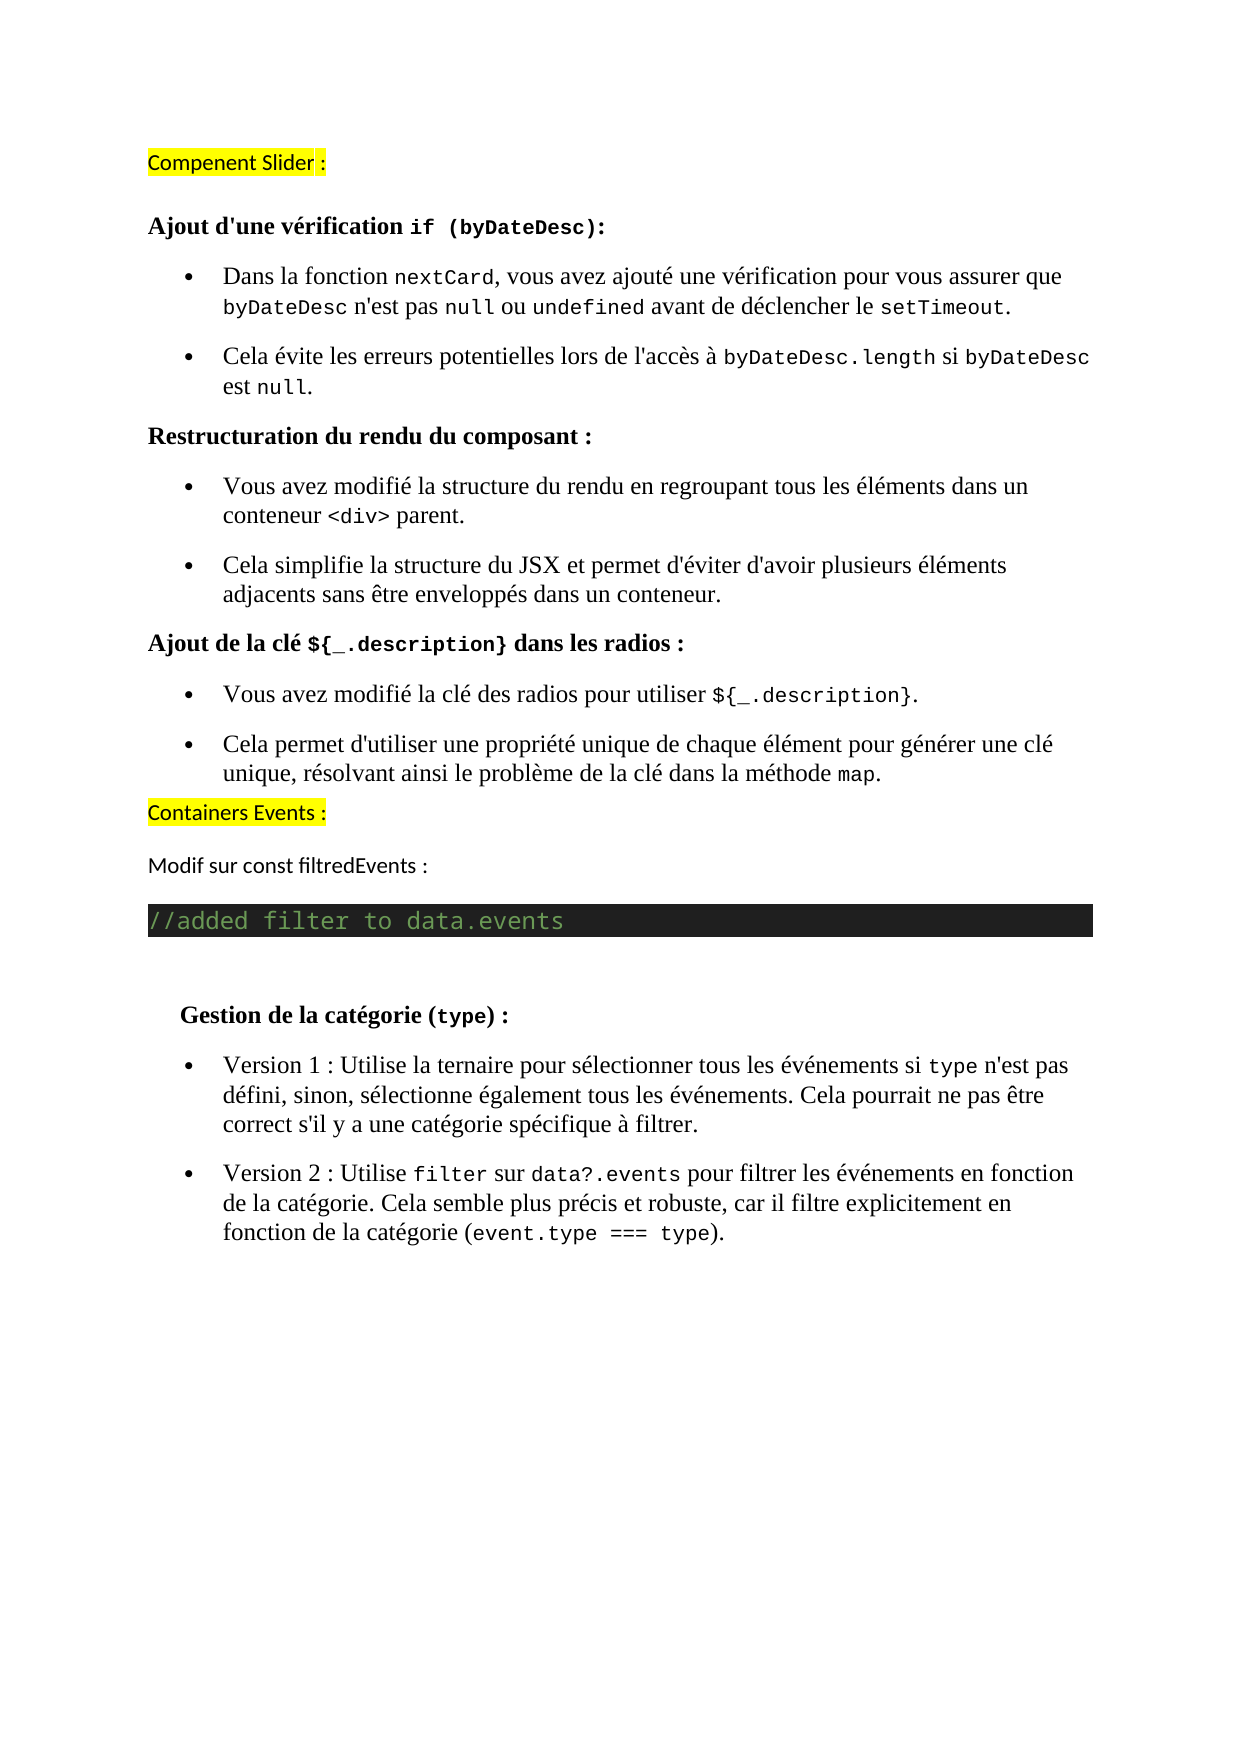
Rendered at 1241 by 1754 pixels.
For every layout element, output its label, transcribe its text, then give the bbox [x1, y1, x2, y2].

text Ajout de la clé ${_.description} dans les radios : [148, 628, 1093, 658]
text Ajout d'une vérification if (byDateDesc): [148, 211, 1093, 241]
list Vous avez modifié la clé des radios pour utiliser ${_.description}. [185, 679, 1093, 708]
text Restructuration du rendu du composant : [148, 421, 1093, 450]
list Vous avez modifié la structure du rendu en regroupant tous les éléments dans un conteneur <div> parent. [185, 471, 1093, 529]
text Compenent Slider : [148, 148, 1093, 176]
list Version 2 : Utilise filter sur data?.events pour filtrer les événements en fonction de la catégorie. Cela semble plus précis et robuste, car il filtre explicitement en fonction de la catégorie (event.type === type). [185, 1158, 1093, 1246]
text //added filter to data.events [148, 904, 1093, 937]
list Cela simplifie la structure du JSX et permet d'éviter d'avoir plusieurs éléments adjacents sans être enveloppés dans un conteneur. [185, 550, 1093, 608]
list Dans la fonction nextCard, vous avez ajouté une vérification pour vous assurer que byDateDesc n'est pas null ou undefined avant de déclencher le setTimeout. [185, 261, 1093, 321]
text Containers Events : [148, 798, 1093, 826]
text  Gestion de la catégorie (type) : [148, 1000, 1093, 1030]
list Version 1 : Utilise la ternaire pour sélectionner tous les événements si type n'est pas défini, sinon, sélectionne également tous les événements. Cela pourrait ne pas être correct s'il y a une catégorie spécifique à filtrer. [185, 1051, 1093, 1138]
list Cela évite les erreurs potentielles lors de l'accès à byDateDesc.length si byDateDesc est null. [185, 341, 1093, 401]
text Modif sur const filtredEvents : [148, 851, 1093, 879]
list Cela permet d'utiliser une propriété unique de chaque élément pour générer une clé unique, résolvant ainsi le problème de la clé dans la méthode map. [185, 729, 1093, 788]
